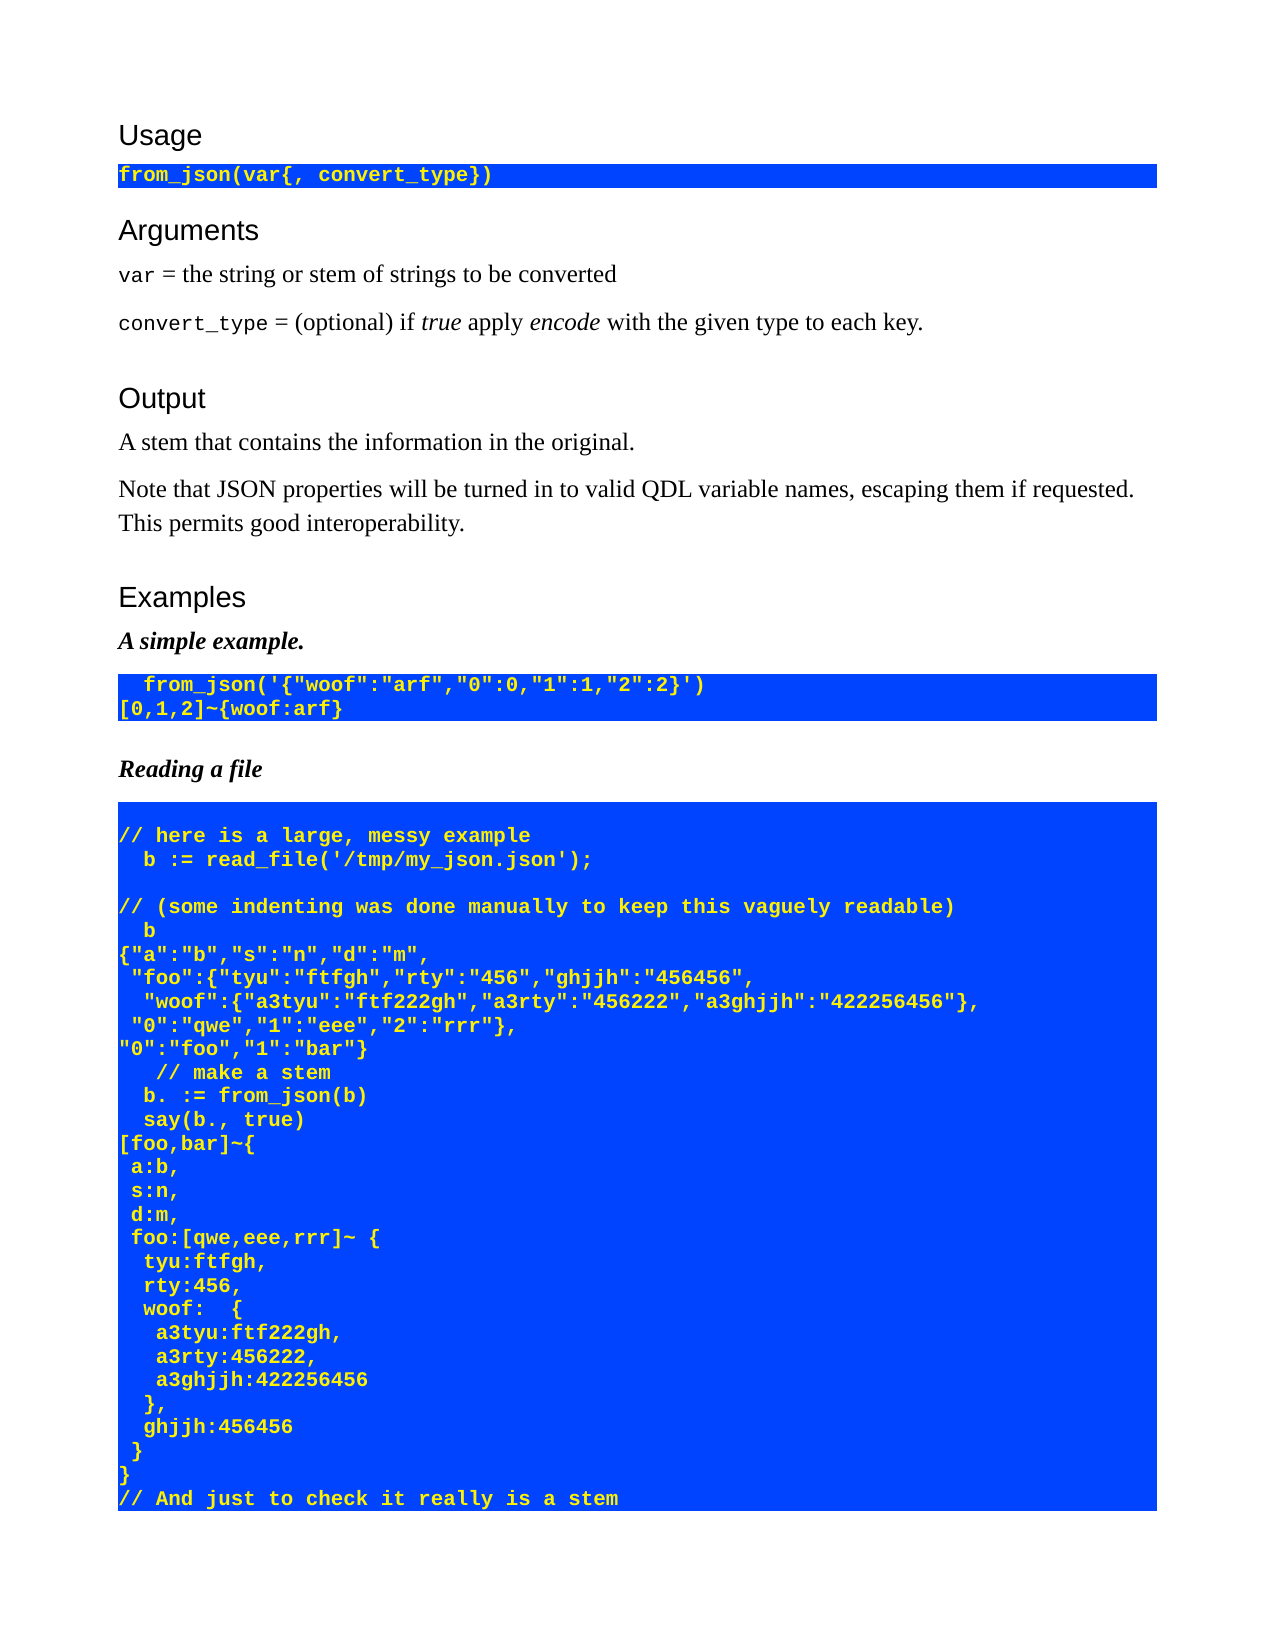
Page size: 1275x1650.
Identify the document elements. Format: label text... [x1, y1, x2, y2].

text [0,1,2]~{woof:arf} [118, 697, 1157, 721]
text } [118, 1440, 1157, 1464]
text from_json('{"woof":"arf","0":0,"1":1,"2":2}') [118, 674, 1157, 697]
text // And just to check it really is a stem [118, 1487, 1157, 1511]
text a3rty:456222, [118, 1346, 1157, 1369]
text "woof":{"a3tyu":"ftf222gh","a3rty":"456222","a3ghjjh":"422256456"}, [118, 991, 1157, 1014]
subtitle Usage [118, 118, 1157, 152]
text A stem that contains the information in the original. [118, 427, 1157, 456]
text rty:456, [118, 1275, 1157, 1298]
text Note that JSON properties will be turned in to valid QDL variable names, escaping them if requested. This permits good interoperability. [118, 474, 1157, 536]
subtitle Output [118, 381, 1157, 414]
text tyu:ftfgh, [118, 1251, 1157, 1275]
subtitle Arguments [118, 213, 1157, 246]
text // here is a large, messy example [118, 825, 1157, 849]
text from_json(var{, convert_type}) [118, 164, 1157, 188]
text var = the string or stem of strings to be converted [118, 259, 1157, 288]
text } [118, 1464, 1157, 1487]
text foo:[qwe,eee,rrr]~ { [118, 1227, 1157, 1251]
text b := read_file('/tmp/my_json.json'); [118, 849, 1157, 873]
text {"a":"b","s":"n","d":"m", [118, 944, 1157, 967]
text "0":"foo","1":"bar"} [118, 1038, 1157, 1062]
text s:n, [118, 1180, 1157, 1204]
text }, [118, 1393, 1157, 1417]
text [foo,bar]~{ [118, 1133, 1157, 1156]
text woof: { [118, 1298, 1157, 1322]
text a3tyu:ftf222gh, [118, 1322, 1157, 1346]
text say(b., true) [118, 1109, 1157, 1133]
text Reading a file [118, 721, 1157, 783]
text b [118, 920, 1157, 944]
text // make a stem [118, 1062, 1157, 1086]
text ghjjh:456456 [118, 1417, 1157, 1440]
text a3ghjjh:422256456 [118, 1369, 1157, 1393]
subtitle Examples [118, 580, 1157, 614]
text // (some indenting was done manually to keep this vaguely readable) [118, 896, 1157, 920]
text d:m, [118, 1204, 1157, 1227]
text a:b, [118, 1156, 1157, 1180]
text A simple example. [118, 626, 1157, 655]
text "0":"qwe","1":"eee","2":"rrr"}, [118, 1014, 1157, 1038]
text "foo":{"tyu":"ftfgh","rty":"456","ghjjh":"456456", [118, 967, 1157, 991]
text convert_type = (optional) if true apply encode with the given type to each key. [118, 307, 1157, 337]
text b. := from_json(b) [118, 1086, 1157, 1109]
